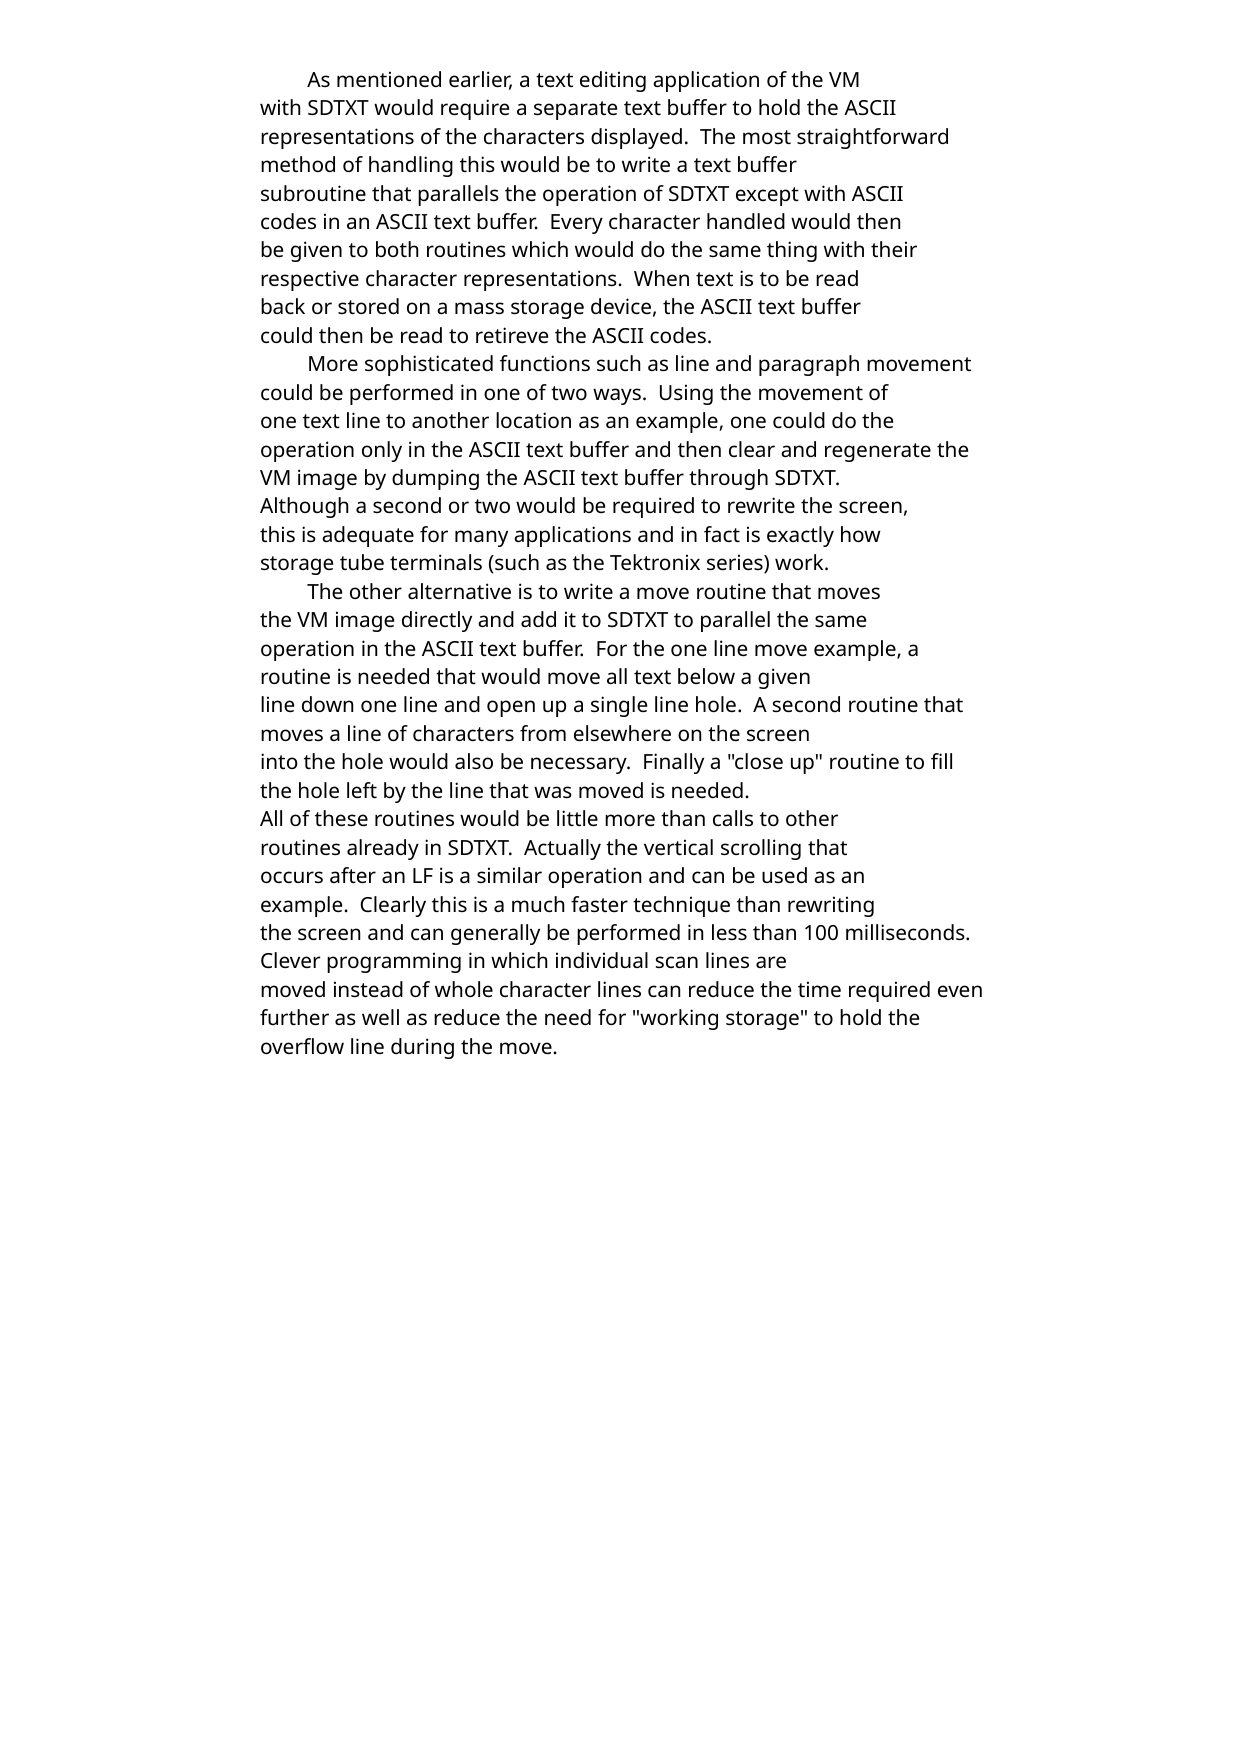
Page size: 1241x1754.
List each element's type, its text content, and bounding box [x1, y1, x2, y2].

text line down one line and open up a single line hole. A second routine that moves a line of characters from elsewhere on the screen [260, 691, 983, 747]
text back or stored on a mass storage device, the ASCII text buffer [260, 292, 983, 321]
text codes in an ASCII text buffer. Every character handled would then [260, 207, 983, 236]
text All of these routines would be little more than calls to other [260, 804, 983, 833]
text More sophisticated functions such as line and paragraph movement could be performed in one of two ways. Using the movement of [260, 349, 983, 406]
text could then be read to retireve the ASCII codes. [260, 321, 983, 349]
text with SDTXT would require a separate text buffer to hold the ASCII [260, 93, 983, 122]
text into the hole would also be necessary. Finally a "close up" routine to fill the hole left by the line that was moved is needed. [260, 747, 983, 804]
text representations of the characters displayed. The most straightforward method of handling this would be to write a text buffer [260, 122, 983, 179]
text operation in the ASCII text buffer. For the one line move example, a routine is needed that would move all text below a given [260, 634, 983, 691]
text subroutine that parallels the operation of SDTXT except with ASCII [260, 179, 983, 207]
text this is adequate for many applications and in fact is exactly how [260, 520, 983, 548]
text the screen and can generally be performed in less than 100 milliseconds. Clever programming in which individual scan lines are [260, 918, 983, 975]
text one text line to another location as an example, one could do the [260, 406, 983, 435]
text moved instead of whole character lines can reduce the time re­quired even further as well as reduce the need for "working storage" to hold the overflow line during the move. [260, 975, 983, 1060]
text routines already in SDTXT. Actually the vertical scrolling that [260, 833, 983, 861]
text Although a second or two would be required to rewrite the screen, [260, 492, 983, 520]
text be given to both routines which would do the same thing with their [260, 236, 983, 264]
text occurs after an LF is a similar operation and can be used as an [260, 861, 983, 890]
text As mentioned earlier, a text editing application of the VM [260, 65, 983, 93]
text operation only in the ASCII text buffer and then clear and regenerate the VM image by dumping the ASCII text buffer through SDTXT. [260, 435, 983, 492]
text The other alternative is to write a move routine that moves [260, 577, 983, 605]
text storage tube terminals (such as the Tektronix series) work. [260, 548, 983, 577]
text the VM image directly and add it to SDTXT to parallel the same [260, 605, 983, 634]
text example. Clearly this is a much faster technique than rewriting [260, 890, 983, 918]
text respective character representations. When text is to be read [260, 264, 983, 292]
